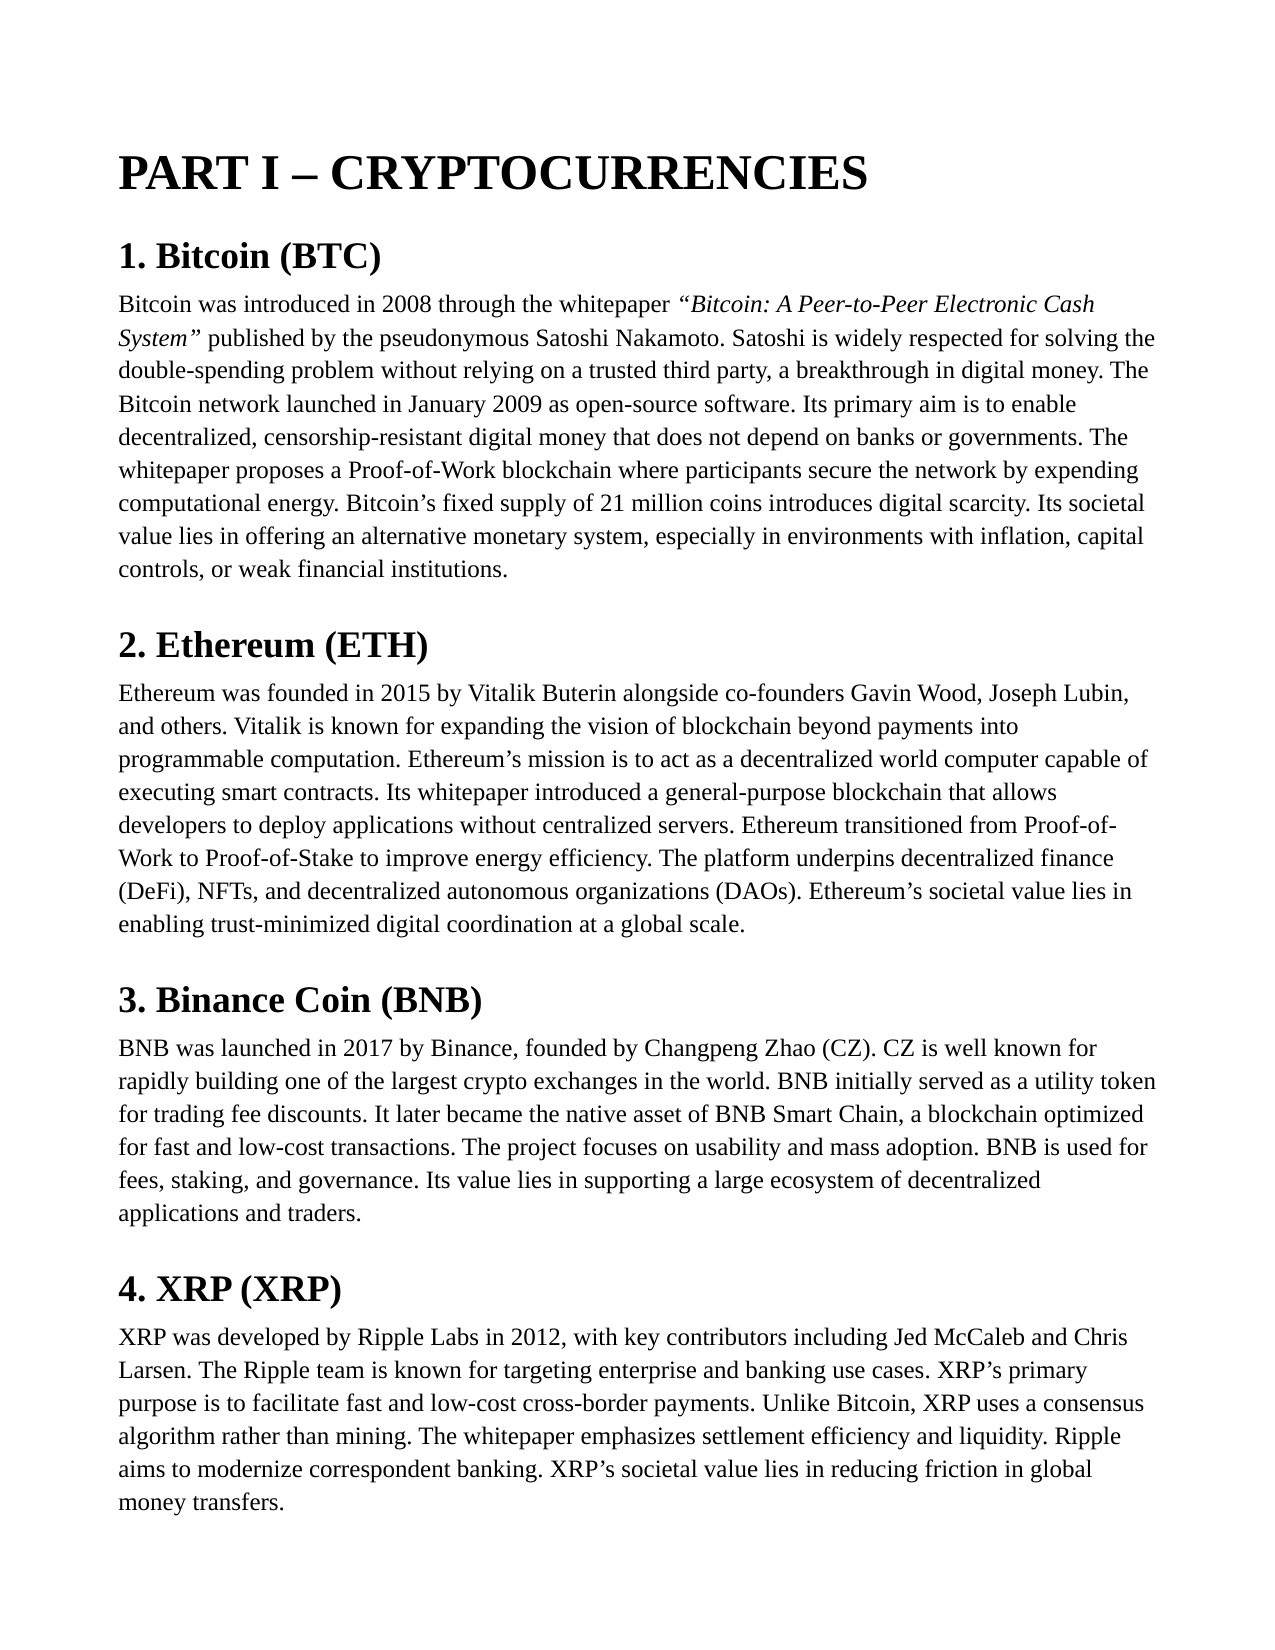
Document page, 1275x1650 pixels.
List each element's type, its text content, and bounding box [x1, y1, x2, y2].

text Ethereum was founded in 2015 by Vitalik Buterin alongside co-founders Gavin Wood, Joseph Lubin, and others. Vitalik is known for expanding the vision of blockchain beyond payments into programmable computation. Ethereum’s mission is to act as a decentralized world computer capable of executing smart contracts. Its whitepaper introduced a general-purpose blockchain that allows developers to deploy applications without centralized servers. Ethereum transitioned from Proof-of-Work to Proof-of-Stake to improve energy efficiency. The platform underpins decentralized finance (DeFi), NFTs, and decentralized autonomous organizations (DAOs). Ethereum’s societal value lies in enabling trust-minimized digital coordination at a global scale. [118, 678, 1157, 938]
subtitle PART I – CRYPTOCURRENCIES [118, 143, 1157, 201]
subtitle 1. Bitcoin (BTC) [118, 234, 1157, 277]
subtitle 2. Ethereum (ETH) [118, 622, 1157, 665]
subtitle 3. Binance Coin (BNB) [118, 977, 1157, 1021]
text XRP was developed by Ripple Labs in 2012, with key contributors including Jed McCaleb and Chris Larsen. The Ripple team is known for targeting enterprise and banking use cases. XRP’s primary purpose is to facilitate fast and low-cost cross-border payments. Unlike Bitcoin, XRP uses a consensus algorithm rather than mining. The whitepaper emphasizes settlement efficiency and liquidity. Ripple aims to modernize correspondent banking. XRP’s societal value lies in reducing friction in global money transfers. [118, 1322, 1157, 1516]
text Bitcoin was introduced in 2008 through the whitepaper “Bitcoin: A Peer-to-Peer Electronic Cash System” published by the pseudonymous Satoshi Nakamoto. Satoshi is widely respected for solving the double-spending problem without relying on a trusted third party, a breakthrough in digital money. The Bitcoin network launched in January 2009 as open-source software. Its primary aim is to enable decentralized, censorship-resistant digital money that does not depend on banks or governments. The whitepaper proposes a Proof-of-Work blockchain where participants secure the network by expending computational energy. Bitcoin’s fixed supply of 21 million coins introduces digital scarcity. Its societal value lies in offering an alternative monetary system, especially in environments with inflation, capital controls, or weak financial institutions. [118, 289, 1157, 582]
text BNB was launched in 2017 by Binance, founded by Changpeng Zhao (CZ). CZ is well known for rapidly building one of the largest crypto exchanges in the world. BNB initially served as a utility token for trading fee discounts. It later became the native asset of BNB Smart Chain, a blockchain optimized for fast and low-cost transactions. The project focuses on usability and mass adoption. BNB is used for fees, staking, and governance. Its value lies in supporting a large ecosystem of decentralized applications and traders. [118, 1033, 1157, 1227]
subtitle 4. XRP (XRP) [118, 1267, 1157, 1310]
